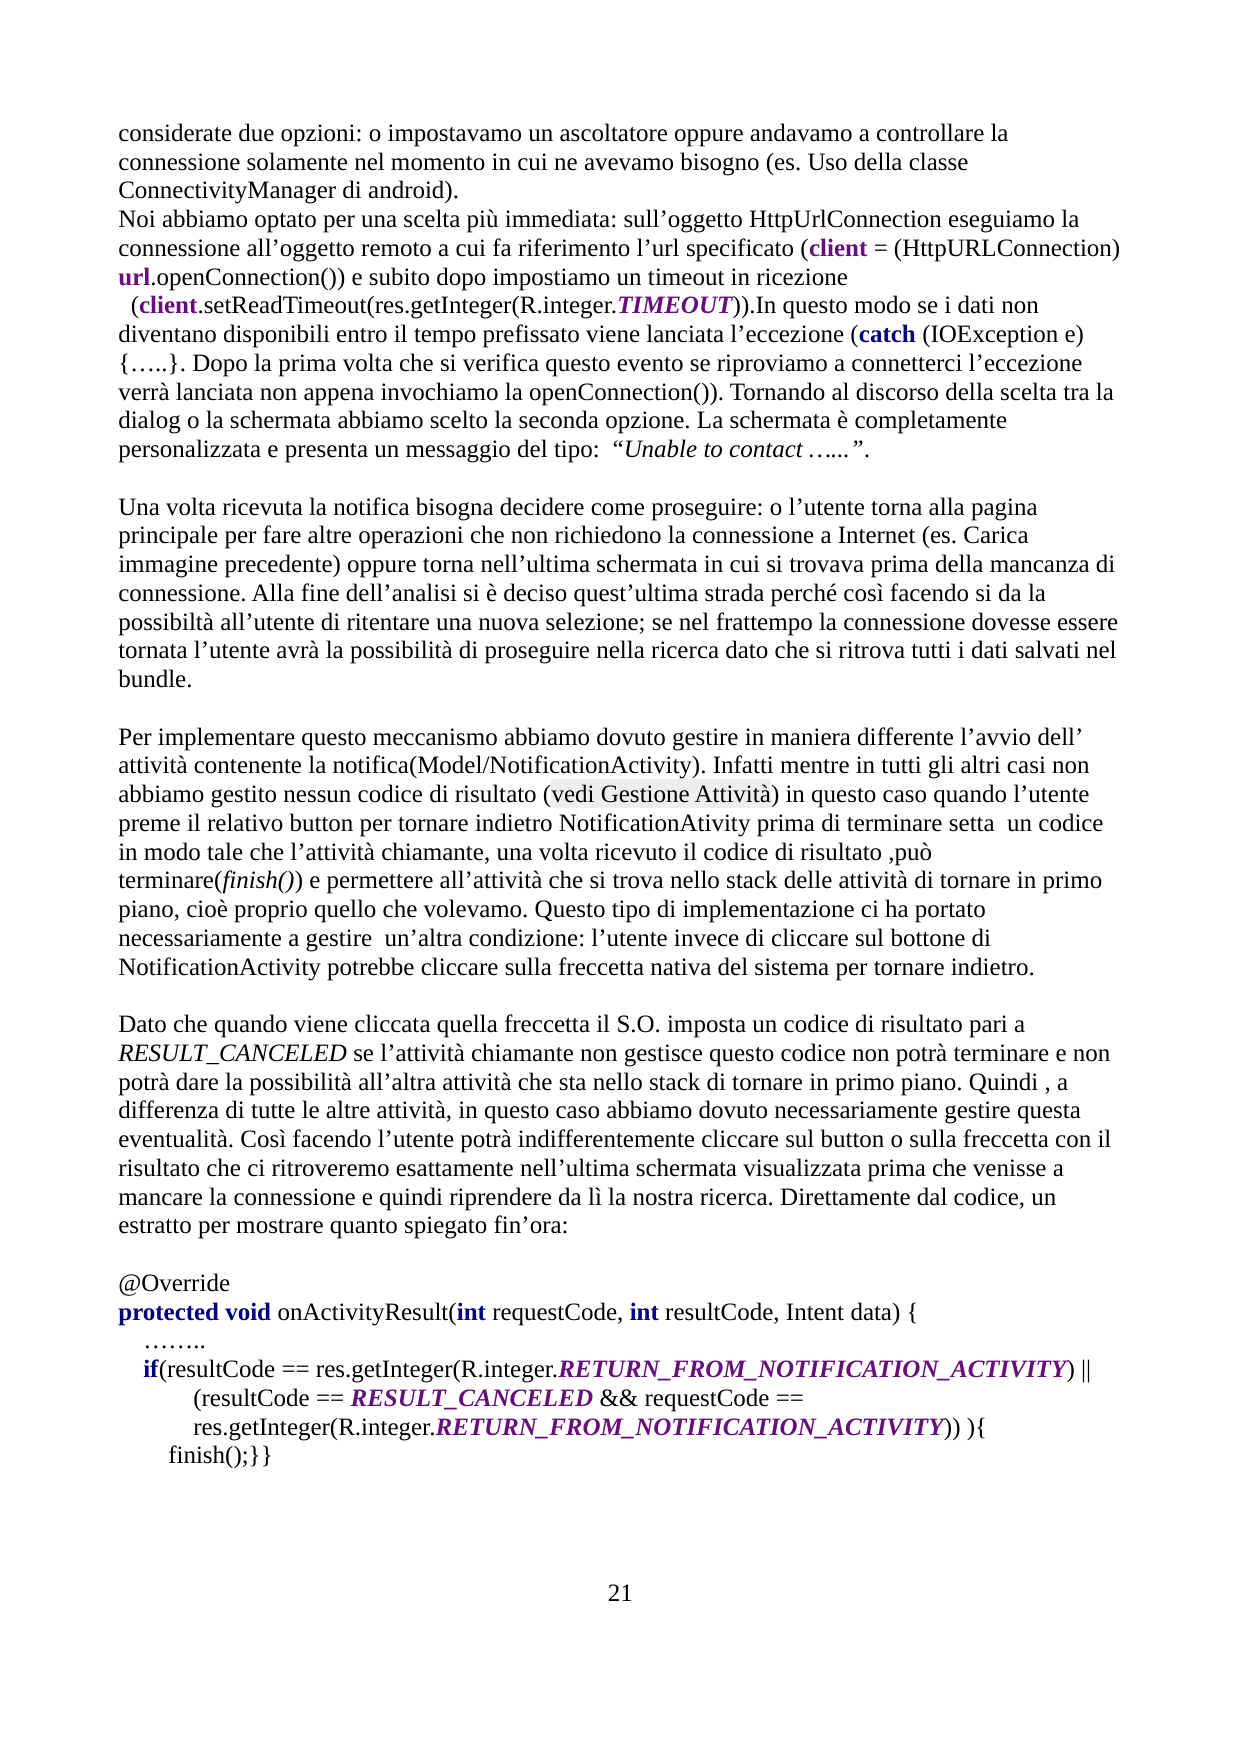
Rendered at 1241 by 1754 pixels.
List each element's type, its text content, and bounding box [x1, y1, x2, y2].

text Dato che quando viene cliccata quella freccetta il S.O. imposta un codice di risultato pari a RESULT_CANCELED se l’attività chiamante non gestisce questo codice non potrà terminare e non potrà dare la possibilità all’altra attività che sta nello stack di tornare in primo piano. Quindi , a differenza di tutte le altre attività, in questo caso abbiamo dovuto necessariamente gestire questa eventualità. Così facendo l’utente potrà indifferentemente cliccare sul button o sulla freccetta con il risultato che ci ritroveremo esattamente nell’ultima schermata visualizzata prima che venisse a mancare la connessione e quindi riprendere da lì la nostra ricerca. Direttamente dal codice, un estratto per mostrare quanto spiegato fin’ora: [118, 1009, 1122, 1239]
text @Override [118, 1268, 1122, 1297]
text if(resultCode == res.getInteger(R.integer.RETURN_FROM_NOTIFICATION_ACTIVITY) || [118, 1354, 1122, 1383]
text Noi abbiamo optato per una scelta più immediata: sull’oggetto HttpUrlConnection eseguiamo la connessione all’oggetto remoto a cui fa riferimento l’url specificato (client = (HttpURLConnection) url.openConnection()) e subito dopo impostiamo un timeout in ricezione [118, 204, 1122, 291]
text (client.setReadTimeout(res.getInteger(R.integer.TIMEOUT)).In questo modo se i dati non diventano disponibili entro il tempo prefissato viene lanciata l’eccezione (catch (IOException e) {…..}. Dopo la prima volta che si verifica questo evento se riproviamo a connetterci l’eccezione verrà lanciata non appena invochiamo la openConnection()). Tornando al discorso della scelta tra la dialog o la schermata abbiamo scelto la seconda opzione. La schermata è completamente personalizzata e presenta un messaggio del tipo: “Unable to contact …...”. [118, 291, 1122, 463]
text Una volta ricevuta la notifica bisogna decidere come proseguire: o l’utente torna alla pagina principale per fare altre operazioni che non richiedono la connessione a Internet (es. Carica immagine precedente) oppure torna nell’ultima schermata in cui si trovava prima della mancanza di connessione. Alla fine dell’analisi si è deciso quest’ultima strada perché così facendo si da la possibiltà all’utente di ritentare una nuova selezione; se nel frattempo la connessione dovesse essere tornata l’utente avrà la possibilità di proseguire nella ricerca dato che si ritrova tutti i dati salvati nel bundle. [118, 492, 1122, 693]
text Per implementare questo meccanismo abbiamo dovuto gestire in maniera differente l’avvio dell’ attività contenente la notifica(Model/NotificationActivity). Infatti mentre in tutti gli altri casi non abbiamo gestito nessun codice di risultato (vedi Gestione Attività) in questo caso quando l’utente preme il relativo button per tornare indietro NotificationAtivity prima di terminare setta un codice in modo tale che l’attività chiamante, una volta ricevuto il codice di risultato ,può terminare(finish()) e permettere all’attività che si trova nello stack delle attività di tornare in primo piano, cioè proprio quello che volevamo. Questo tipo di implementazione ci ha portato necessariamente a gestire un’altra condizione: l’utente invece di cliccare sul bottone di NotificationActivity potrebbe cliccare sulla freccetta nativa del sistema per tornare indietro. [118, 722, 1122, 981]
text considerate due opzioni: o impostavamo un ascoltatore oppure andavamo a controllare la connessione solamente nel momento in cui ne avevamo bisogno (es. Uso della classe ConnectivityManager di android). [118, 118, 1122, 204]
text …….. [118, 1326, 1122, 1354]
text (resultCode == RESULT_CANCELED && requestCode == [118, 1383, 1122, 1412]
text finish();}} [118, 1441, 1122, 1469]
text res.getInteger(R.integer.RETURN_FROM_NOTIFICATION_ACTIVITY)) ){ [118, 1412, 1122, 1441]
text protected void onActivityResult(int requestCode, int resultCode, Intent data) { [118, 1297, 1122, 1326]
